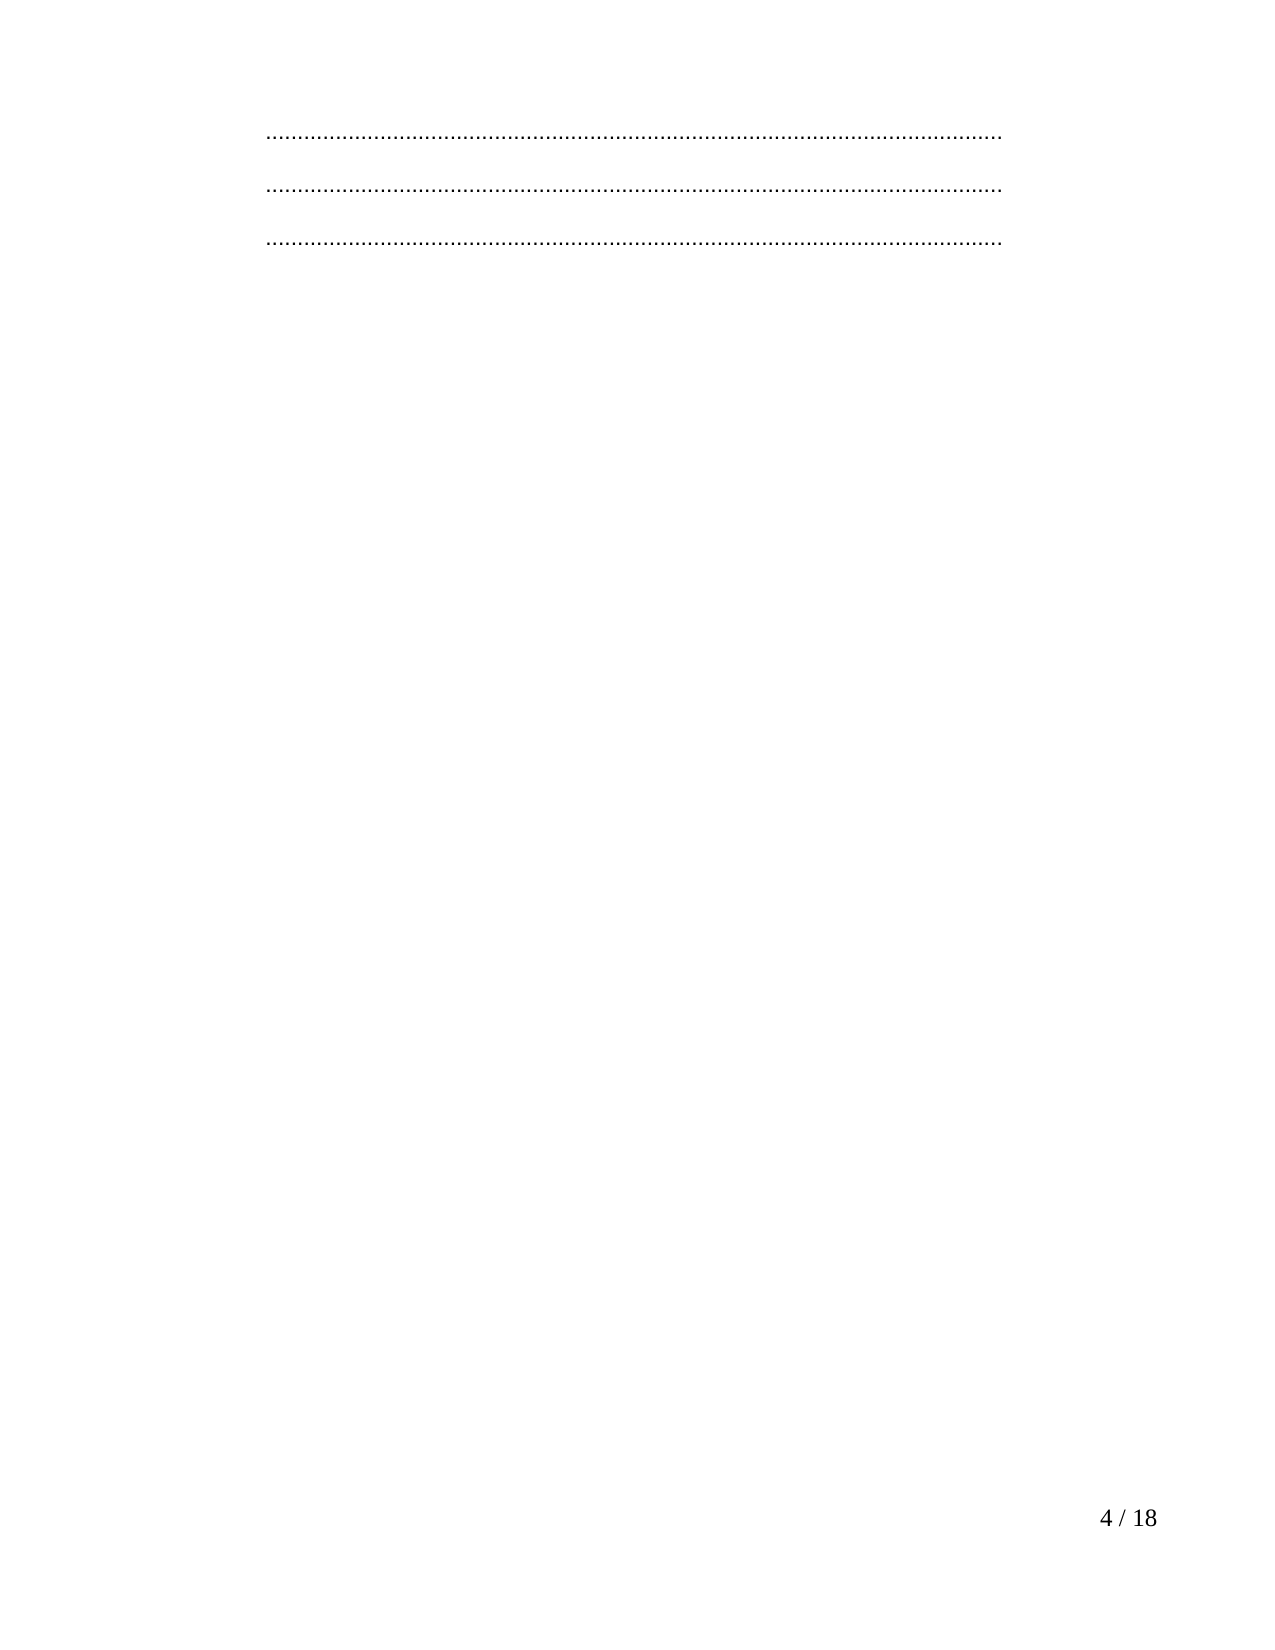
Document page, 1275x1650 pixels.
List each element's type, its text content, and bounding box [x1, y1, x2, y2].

list --volume /home/poll/data:/poll/data 2 points [236, 118, 1157, 250]
